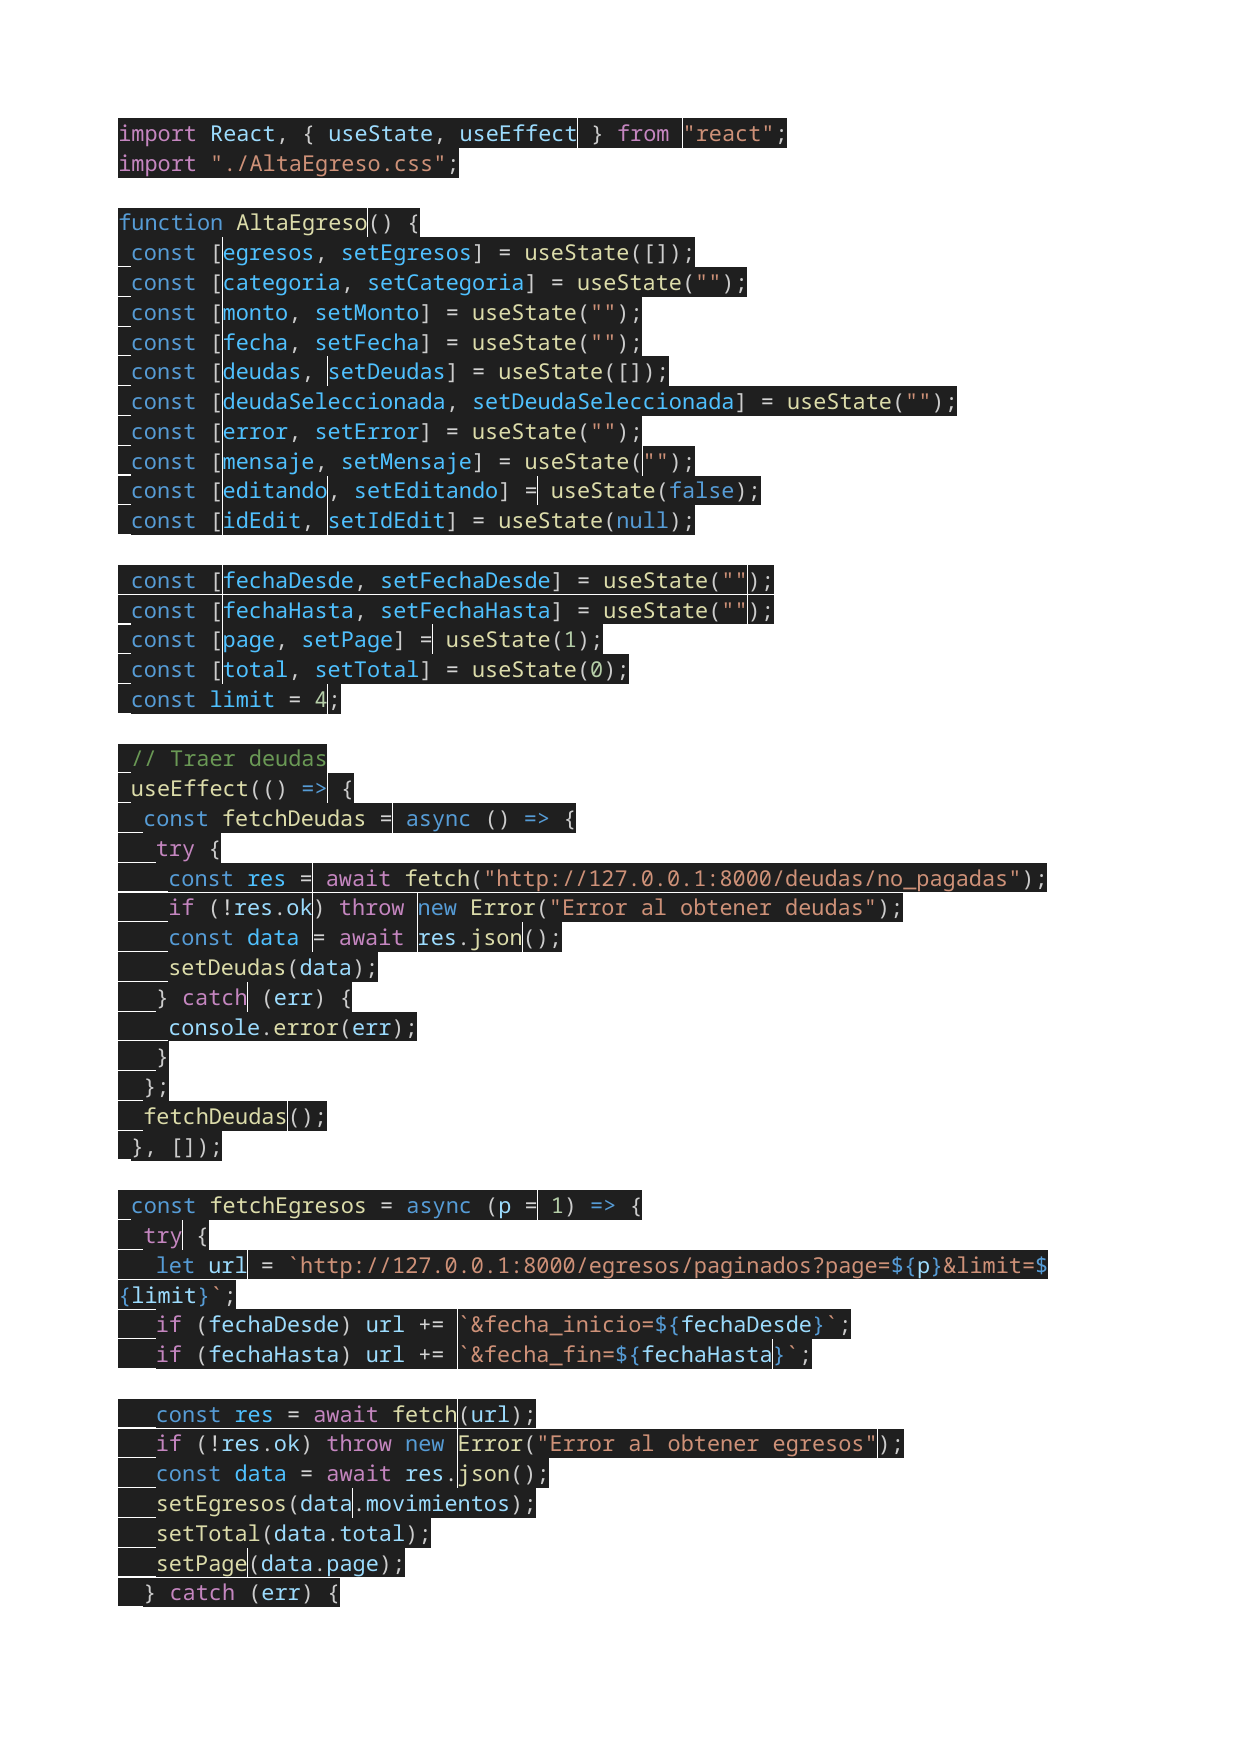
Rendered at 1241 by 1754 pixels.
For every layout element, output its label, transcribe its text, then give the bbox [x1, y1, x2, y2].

text if (!res.ok) throw new Error("Error al obtener deudas"); [118, 892, 1122, 922]
text const [categoria, setCategoria] = useState(""); [118, 267, 1122, 297]
text const [monto, setMonto] = useState(""); [118, 297, 1122, 327]
text const [deudas, setDeudas] = useState([]); [118, 356, 1122, 386]
text const [page, setPage] = useState(1); [118, 624, 1122, 654]
text const [fechaHasta, setFechaHasta] = useState(""); [118, 594, 1122, 624]
text try { [118, 1220, 1122, 1250]
text const data = await res.json(); [118, 922, 1122, 952]
text const [total, setTotal] = useState(0); [118, 654, 1122, 684]
text } catch (err) { [118, 982, 1122, 1012]
text if (fechaDesde) url += `&fecha_inicio=${fechaDesde}`; [118, 1309, 1122, 1339]
text // Traer deudas [118, 743, 1122, 773]
text }, []); [118, 1131, 1122, 1161]
text try { [118, 833, 1122, 863]
text } [118, 1041, 1122, 1071]
text const res = await fetch(url); [118, 1399, 1122, 1428]
text setPage(data.page); [118, 1548, 1122, 1577]
text const [error, setError] = useState(""); [118, 416, 1122, 446]
text fetchDeudas(); [118, 1101, 1122, 1131]
text if (!res.ok) throw new Error("Error al obtener egresos"); [118, 1428, 1122, 1458]
text const fetchDeudas = async () => { [118, 803, 1122, 833]
text function AltaEgreso() { [118, 207, 1122, 237]
text const [egresos, setEgresos] = useState([]); [118, 237, 1122, 267]
text setTotal(data.total); [118, 1518, 1122, 1548]
text let url = `http://127.0.0.1:8000/egresos/paginados?page=${p}&limit=${limit}`; [118, 1250, 1122, 1309]
text }; [118, 1071, 1122, 1101]
text const [idEdit, setIdEdit] = useState(null); [118, 505, 1122, 535]
text setDeudas(data); [118, 952, 1122, 982]
text const data = await res.json(); [118, 1458, 1122, 1488]
text const fetchEgresos = async (p = 1) => { [118, 1190, 1122, 1220]
text import "./AltaEgreso.css"; [118, 148, 1122, 178]
text const [fecha, setFecha] = useState(""); [118, 327, 1122, 356]
text const [editando, setEditando] = useState(false); [118, 476, 1122, 505]
text const [fechaDesde, setFechaDesde] = useState(""); [118, 565, 1122, 594]
text const [deudaSeleccionada, setDeudaSeleccionada] = useState(""); [118, 386, 1122, 416]
text const limit = 4; [118, 684, 1122, 714]
text useEffect(() => { [118, 773, 1122, 803]
text const res = await fetch("http://127.0.0.1:8000/deudas/no_pagadas"); [118, 863, 1122, 892]
text setEgresos(data.movimientos); [118, 1488, 1122, 1518]
text const [mensaje, setMensaje] = useState(""); [118, 446, 1122, 476]
text console.error(err); [118, 1012, 1122, 1041]
text if (fechaHasta) url += `&fecha_fin=${fechaHasta}`; [118, 1339, 1122, 1369]
text } catch (err) { [118, 1577, 1122, 1607]
text import React, { useState, useEffect } from "react"; [118, 118, 1122, 148]
